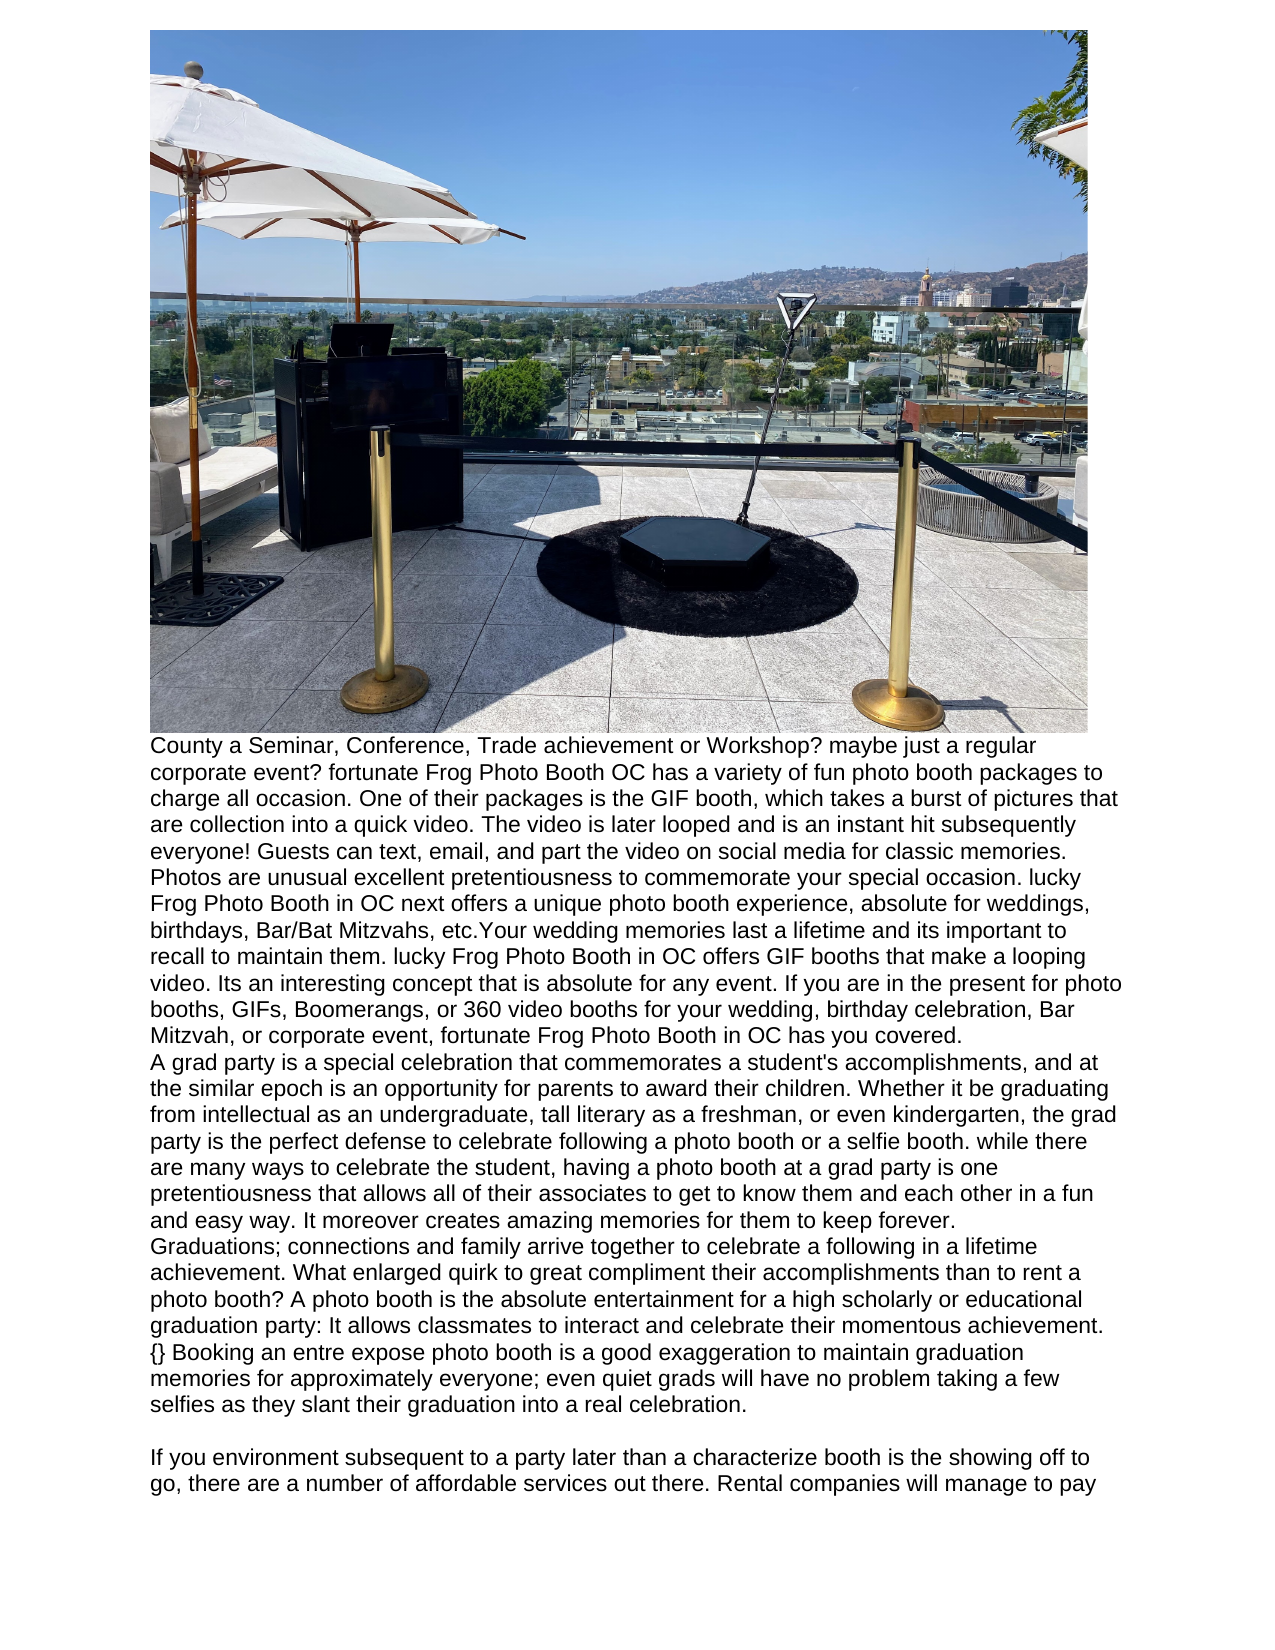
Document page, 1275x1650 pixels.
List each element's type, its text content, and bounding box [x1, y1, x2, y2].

text County a Seminar, Conference, Trade achievement or Workshop? maybe just a regular corporate event? fortunate Frog Photo Booth OC has a variety of fun photo booth packages to charge all occasion. One of their packages is the GIF booth, which takes a burst of pictures that are collection into a quick video. The video is later looped and is an instant hit subsequently everyone! Guests can text, email, and part the video on social media for classic memories. Photos are unusual excellent pretentiousness to commemorate your special occasion. lucky Frog Photo Booth in OC next offers a unique photo booth experience, absolute for weddings, birthdays, Bar/Bat Mitzvahs, etc.Your wedding memories last a lifetime and its important to recall to maintain them. lucky Frog Photo Booth in OC offers GIF booths that make a looping video. Its an interesting concept that is absolute for any event. If you are in the present for photo booths, GIFs, Boomerangs, or 360 video booths for your wedding, birthday celebration, Bar Mitzvah, or corporate event, fortunate Frog Photo Booth in OC has you covered. [150, 732, 1125, 1048]
text Graduations; connections and family arrive together to celebrate a following in a lifetime achievement. What enlarged quirk to great compliment their accomplishments than to rent a photo booth? A photo booth is the absolute entertainment for a high scholarly or educational graduation party: It allows classmates to interact and celebrate their momentous achievement. {} Booking an entre expose photo booth is a good exaggeration to maintain graduation memories for approximately everyone; even quiet grads will have no problem taking a few selfies as they slant their graduation into a real celebration. [150, 1233, 1125, 1417]
text If you environment subsequent to a party later than a characterize booth is the showing off to go, there are a number of affordable services out there. Rental companies will manage to pay [150, 1444, 1125, 1497]
text A grad party is a special celebration that commemorates a student's accomplishments, and at the similar epoch is an opportunity for parents to award their children. Whether it be graduating from intellectual as an undergraduate, tall literary as a freshman, or even kindergarten, the grad party is the perfect defense to celebrate following a photo booth or a selfie booth. while there are many ways to celebrate the student, having a photo booth at a grad party is one pretentiousness that allows all of their associates to get to know them and each other in a fun and easy way. It moreover creates amazing memories for them to keep forever. [150, 1048, 1125, 1233]
picture [150, 30, 1088, 733]
